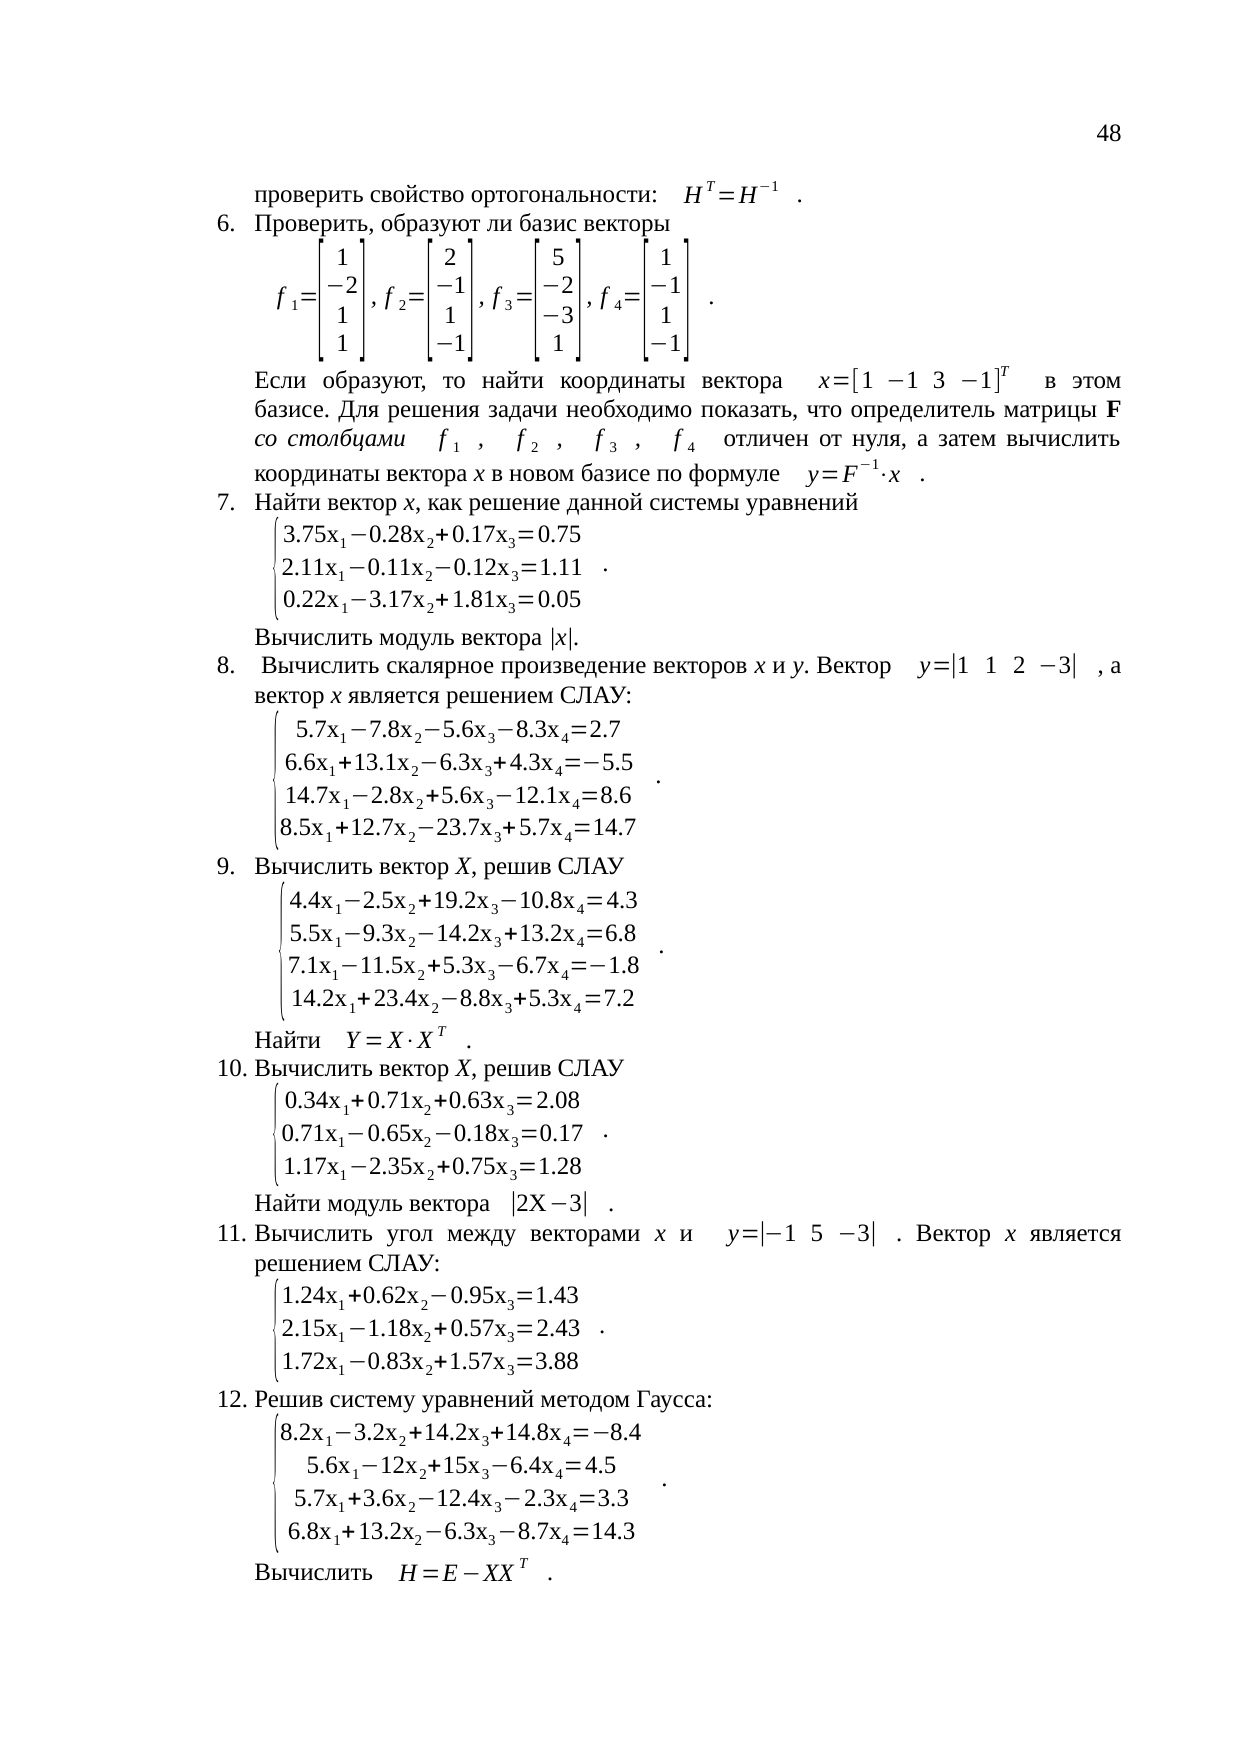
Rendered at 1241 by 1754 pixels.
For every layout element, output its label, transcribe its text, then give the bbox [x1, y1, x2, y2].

list . [217, 709, 1121, 851]
list Вычислить . [217, 1555, 1121, 1586]
list . [217, 237, 1121, 362]
list Если образуют, то найти координаты вектора в этом базисе. Для решения задачи необходимо показать, что определитель матрицы F со столбцами , , , отличен от нуля, а затем вычислить координаты вектора x в новом базисе по формуле . [217, 362, 1121, 487]
list . [217, 1082, 1121, 1188]
list Вычислить вектор X, решив СЛАУ [217, 851, 1121, 880]
list Вычислить угол между векторами x и . Вектор x является решением СЛАУ: [217, 1218, 1121, 1277]
list проверить свойство ортогональности: . [217, 177, 1121, 208]
list . [217, 516, 1121, 622]
list Вычислить модуль вектора |x|. [217, 622, 1121, 651]
list . [217, 1277, 1121, 1384]
list Вычислить вектор X, решив СЛАУ [217, 1053, 1121, 1082]
list Найти модуль вектора. [217, 1188, 1121, 1218]
list Проверить, образуют ли базис векторы [217, 208, 1121, 237]
list Найти вектор x, как решение данной системы уравнений [217, 487, 1121, 516]
list . [217, 880, 1121, 1022]
list . [217, 1412, 1121, 1555]
list Решив систему уравнений методом Гаусса: [217, 1384, 1121, 1412]
list Вычислить скалярное произведение векторов x и y. Вектор , а вектор x является решением СЛАУ: [217, 651, 1121, 709]
list Найти . [217, 1022, 1121, 1053]
